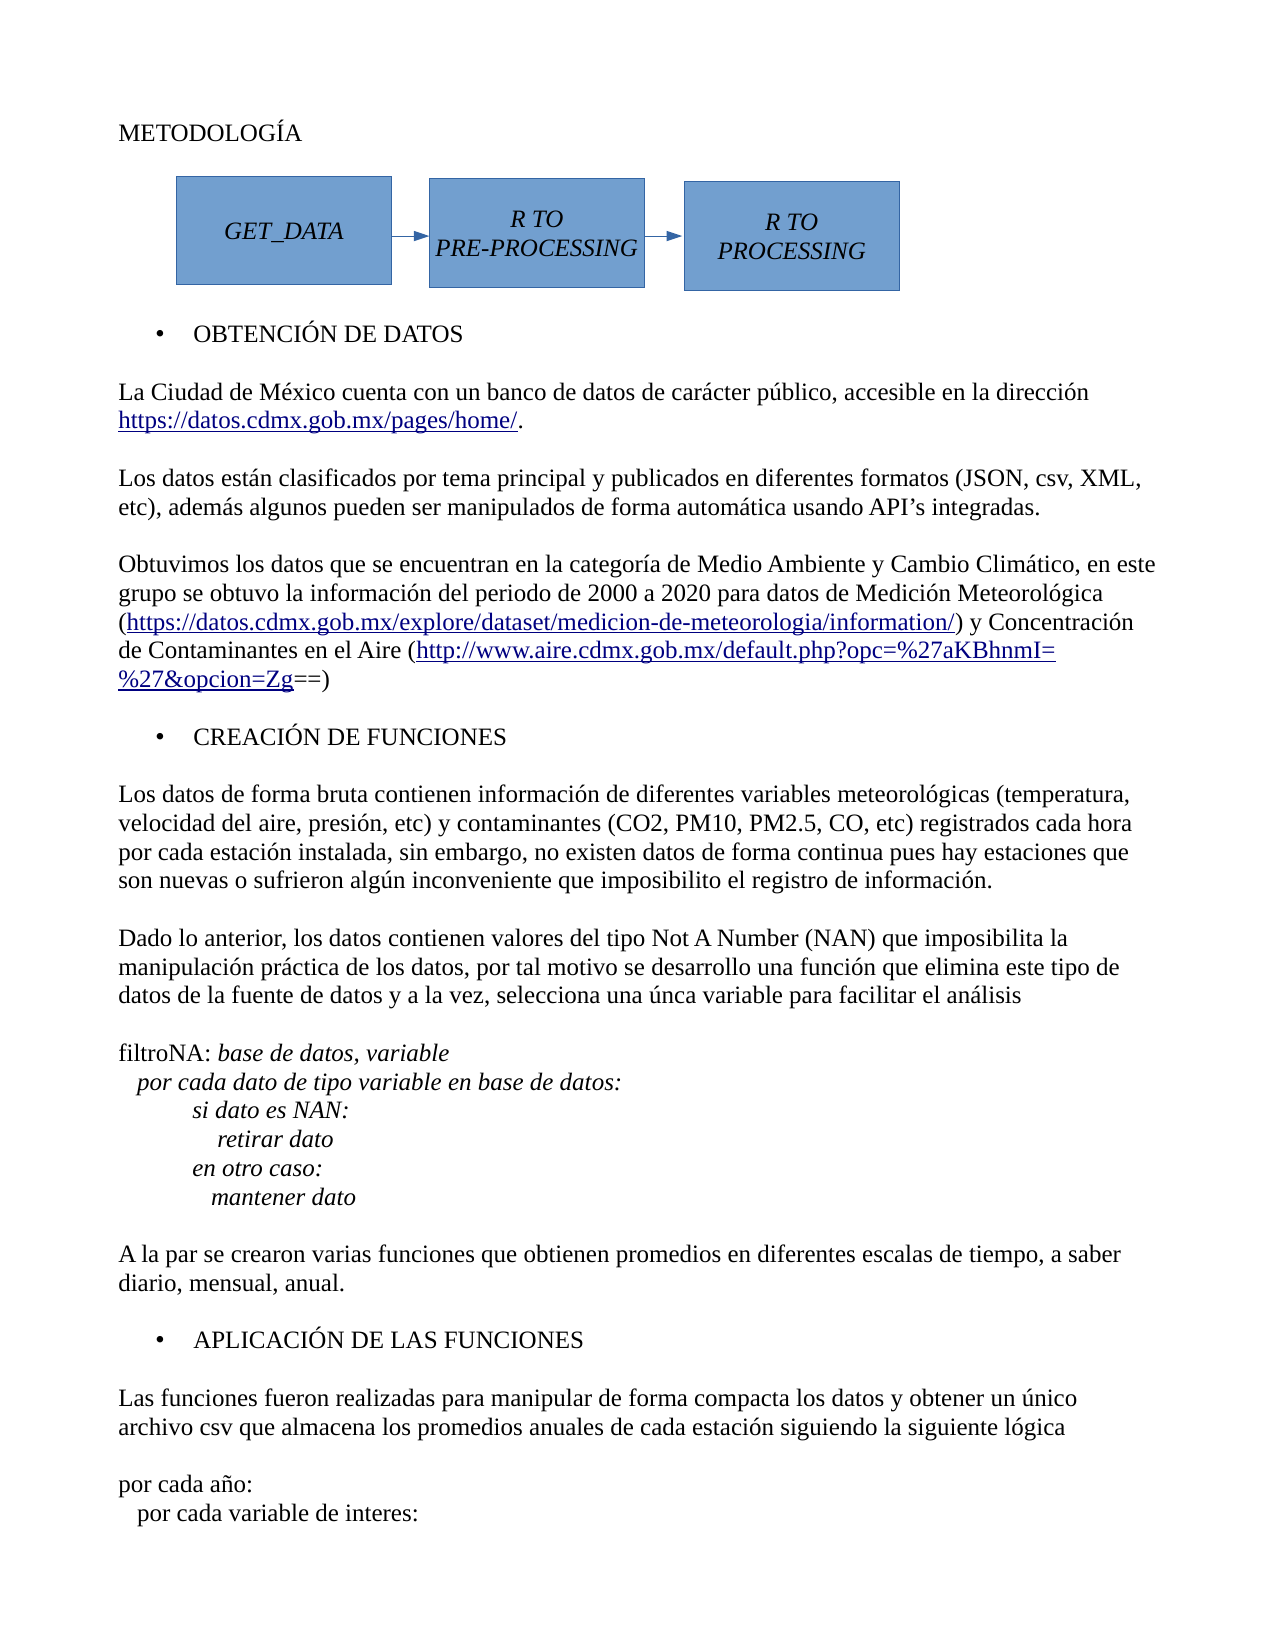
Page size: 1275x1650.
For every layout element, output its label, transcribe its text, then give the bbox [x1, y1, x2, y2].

text Dado lo anterior, los datos contienen valores del tipo Not A Number (NAN) que imposibilita la manipulación práctica de los datos, por tal motivo se desarrollo una función que elimina este tipo de datos de la fuente de datos y a la vez, selecciona una únca variable para facilitar el análisis [118, 923, 1157, 1009]
text por cada año: [118, 1469, 1157, 1498]
text Obtuvimos los datos que se encuentran en la categoría de Medio Ambiente y Cambio Climático, en este grupo se obtuvo la información del periodo de 2000 a 2020 para datos de Medición Meteorológica (https://datos.cdmx.gob.mx/explore/dataset/medicion-de-meteorologia/information/) y Concentración de Contaminantes en el Aire (http://www.aire.cdmx.gob.mx/default.php?opc=%27aKBhnmI=%27&opcion=Zg==) [118, 549, 1157, 693]
list OBTENCIÓN DE DATOS [156, 319, 1157, 348]
text filtroNA: base de datos, variable [118, 1038, 1157, 1067]
text por cada variable de interes: [118, 1498, 1157, 1527]
text si dato es NAN: [118, 1096, 1157, 1124]
text retirar dato [118, 1124, 1157, 1153]
text mantener dato [118, 1182, 1157, 1211]
text Los datos de forma bruta contienen información de diferentes variables meteorológicas (temperatura, velocidad del aire, presión, etc) y contaminantes (CO2, PM10, PM2.5, CO, etc) registrados cada hora por cada estación instalada, sin embargo, no existen datos de forma continua pues hay estaciones que son nuevas o sufrieron algún inconveniente que imposibilito el registro de información. [118, 779, 1157, 894]
text por cada dato de tipo variable en base de datos: [118, 1067, 1157, 1096]
text A la par se crearon varias funciones que obtienen promedios en diferentes escalas de tiempo, a saber diario, mensual, anual. [118, 1239, 1157, 1297]
text en otro caso: [118, 1153, 1157, 1182]
text METODOLOGÍA [118, 118, 1157, 147]
list CREACIÓN DE FUNCIONES [156, 722, 1157, 751]
text Las funciones fueron realizadas para manipular de forma compacta los datos y obtener un único archivo csv que almacena los promedios anuales de cada estación siguiendo la siguiente lógica [118, 1383, 1157, 1441]
text Los datos están clasificados por tema principal y publicados en diferentes formatos (JSON, csv, XML, etc), además algunos pueden ser manipulados de forma automática usando API’s integradas. [118, 463, 1157, 521]
list APLICACIÓN DE LAS FUNCIONES [156, 1326, 1157, 1354]
text La Ciudad de México cuenta con un banco de datos de carácter público, accesible en la dirección https://datos.cdmx.gob.mx/pages/home/. [118, 377, 1157, 434]
